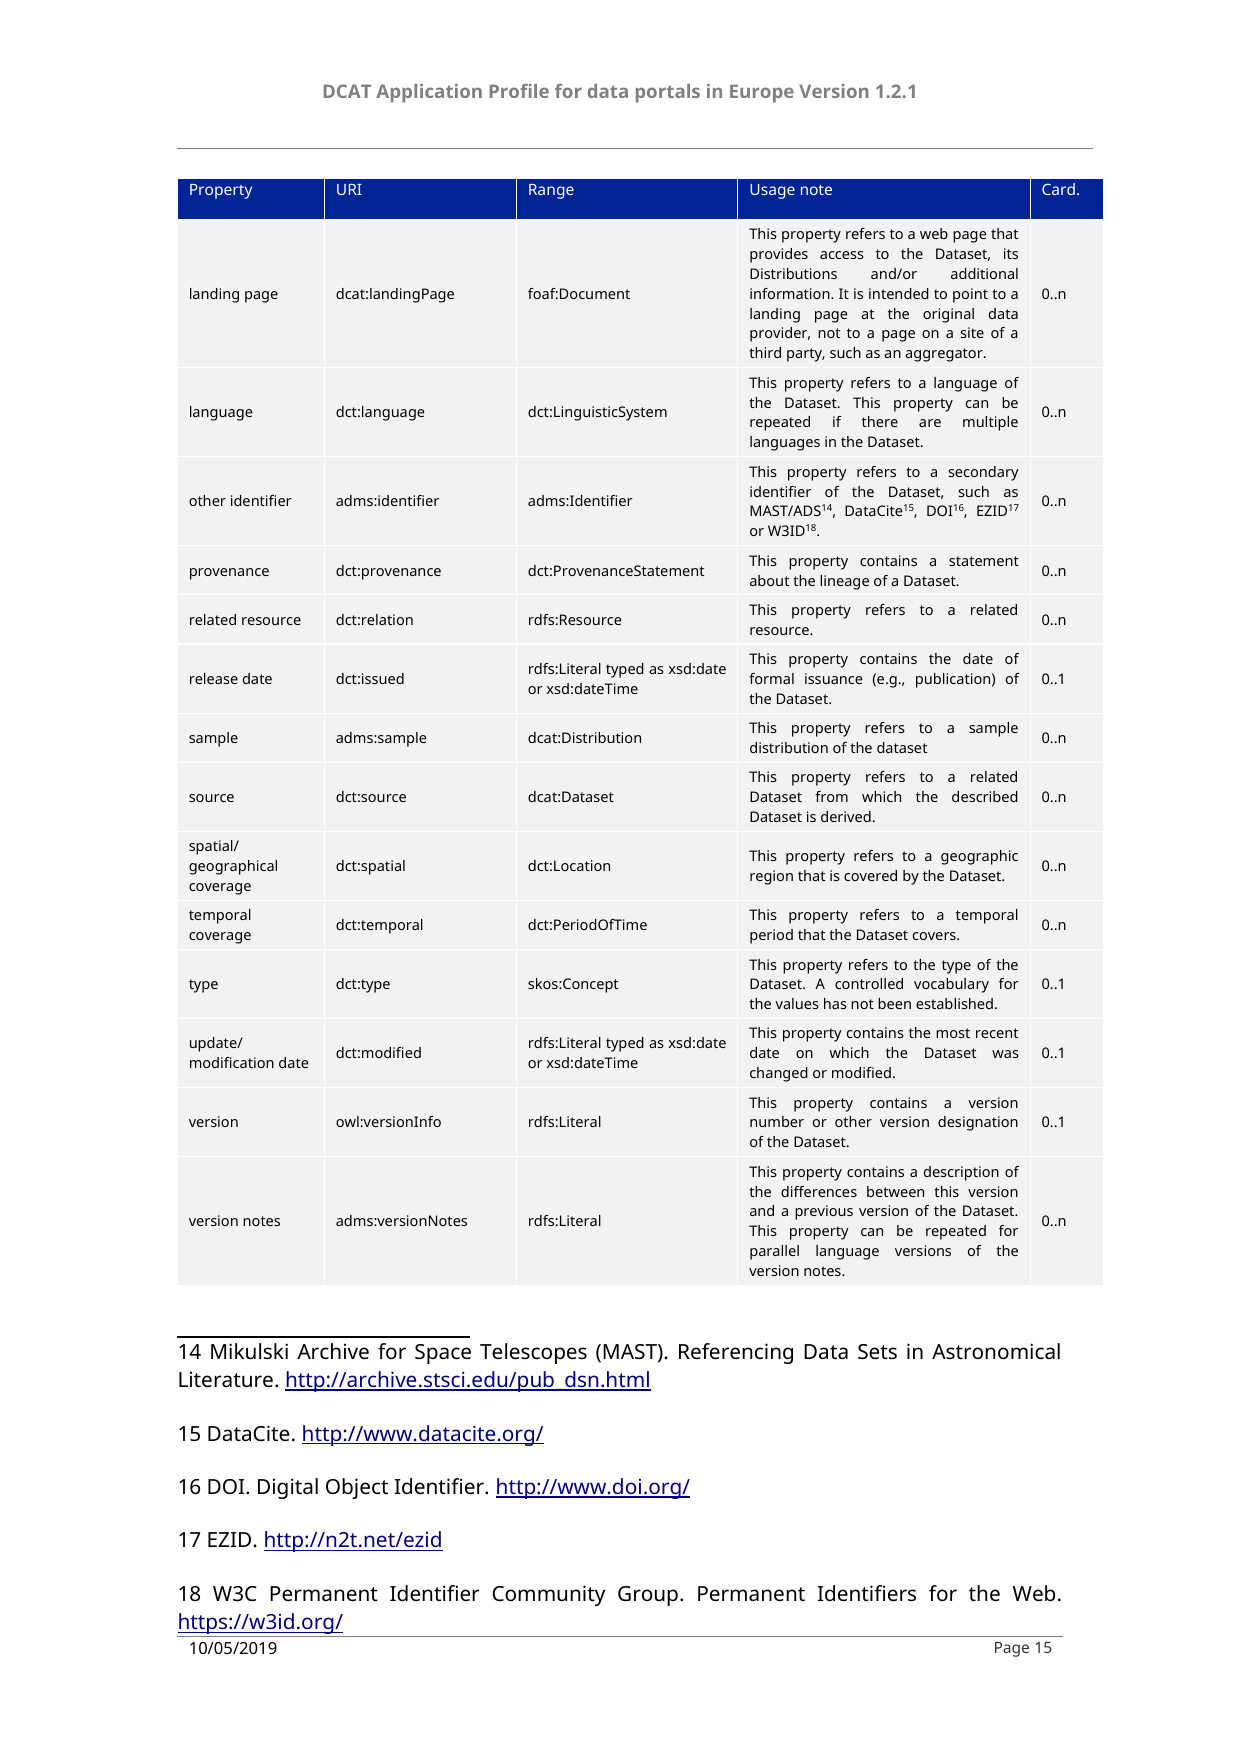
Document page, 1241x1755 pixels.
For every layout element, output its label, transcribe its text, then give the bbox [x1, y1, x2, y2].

table_cell update/ modification date [178, 1019, 324, 1087]
table_cell rdfs:Literal [517, 1157, 737, 1285]
table_header URI [325, 179, 516, 219]
table_cell 0..n [1031, 368, 1103, 456]
table_cell rdfs:Literal typed as xsd:date or xsd:dateTime [517, 1019, 737, 1087]
table_cell dct:type [325, 950, 516, 1018]
table_cell other identifier [178, 457, 324, 545]
table_cell dcat:Distribution [517, 714, 737, 762]
table_cell This property contains the most recent date on which the Dataset was changed or modified. [738, 1019, 1030, 1087]
table_cell skos:Concept [517, 950, 737, 1018]
table_cell 0..1 [1031, 645, 1103, 713]
table_cell This property contains the date of formal issuance (e.g., publication) of the Dataset. [738, 645, 1030, 713]
table_cell 0..n [1031, 1157, 1103, 1285]
table_cell 0..n [1031, 220, 1103, 367]
table_cell release date [178, 645, 324, 713]
table_cell dct:source [325, 763, 516, 831]
table_cell version [178, 1088, 324, 1156]
table_cell type [178, 950, 324, 1018]
table_header Range [517, 179, 737, 219]
table_cell dct:Location [517, 832, 737, 900]
table_cell 0..n [1031, 595, 1103, 643]
table_cell This property refers to a secondary identifier of the Dataset, such as MAST/ADS, DataCite, DOI, EZID or W3ID. [738, 457, 1030, 545]
table_cell adms:identifier [325, 457, 516, 545]
table_cell 0..1 [1031, 1088, 1103, 1156]
table_cell 0..n [1031, 457, 1103, 545]
table_cell 0..n [1031, 832, 1103, 900]
table_cell 0..n [1031, 901, 1103, 949]
table_cell provenance [178, 546, 324, 594]
table_cell adms:versionNotes [325, 1157, 516, 1285]
table_cell dcat:Dataset [517, 763, 737, 831]
table_cell adms:sample [325, 714, 516, 762]
table_cell dct:spatial [325, 832, 516, 900]
table_cell This property refers to a related resource. [738, 595, 1030, 643]
table_cell dcat:landingPage [325, 220, 516, 367]
table_cell 0..n [1031, 714, 1103, 762]
table_cell dct:relation [325, 595, 516, 643]
table_cell This property refers to a web page that provides access to the Dataset, its Distributions and/or additional information. It is intended to point to a landing page at the original data provider, not to a page on a site of a third party, such as an aggregator. [738, 220, 1030, 367]
table_cell adms:Identifier [517, 457, 737, 545]
table_cell language [178, 368, 324, 456]
table_cell This property refers to a temporal period that the Dataset covers. [738, 901, 1030, 949]
table_cell This property refers to a geographic region that is covered by the Dataset. [738, 832, 1030, 900]
table_cell related resource [178, 595, 324, 643]
table_cell 0..n [1031, 546, 1103, 594]
table_cell dct:provenance [325, 546, 516, 594]
table_cell sample [178, 714, 324, 762]
table_cell dct:issued [325, 645, 516, 713]
table_cell temporal coverage [178, 901, 324, 949]
table_cell owl:versionInfo [325, 1088, 516, 1156]
table_cell source [178, 763, 324, 831]
table_cell dct:LinguisticSystem [517, 368, 737, 456]
table_cell version notes [178, 1157, 324, 1285]
table_cell rdfs:Resource [517, 595, 737, 643]
table_cell landing page [178, 220, 324, 367]
table_header Property [178, 179, 324, 219]
table_cell foaf:Document [517, 220, 737, 367]
table_cell 0..1 [1031, 1019, 1103, 1087]
table_cell dct:language [325, 368, 516, 456]
table_cell This property refers to the type of the Dataset. A controlled vocabulary for the values has not been established. [738, 950, 1030, 1018]
table_cell rdfs:Literal [517, 1088, 737, 1156]
table_cell 0..1 [1031, 950, 1103, 1018]
table_cell dct:temporal [325, 901, 516, 949]
table_cell This property contains a description of the differences between this version and a previous version of the Dataset. This property can be repeated for parallel language versions of the version notes. [738, 1157, 1030, 1285]
table_header Usage note [738, 179, 1030, 219]
table_cell This property refers to a related Dataset from which the described Dataset is derived. [738, 763, 1030, 831]
table_cell dct:modified [325, 1019, 516, 1087]
table_cell spatial/ geographical coverage [178, 832, 324, 900]
table_cell rdfs:Literal typed as xsd:date or xsd:dateTime [517, 645, 737, 713]
table_cell This property refers to a language of the Dataset. This property can be repeated if there are multiple languages in the Dataset. [738, 368, 1030, 456]
table_cell dct:ProvenanceStatement [517, 546, 737, 594]
table_cell This property contains a statement about the lineage of a Dataset. [738, 546, 1030, 594]
table_cell dct:PeriodOfTime [517, 901, 737, 949]
table_cell 0..n [1031, 763, 1103, 831]
table_cell This property contains a version number or other version designation of the Dataset. [738, 1088, 1030, 1156]
table_cell This property refers to a sample distribution of the dataset [738, 714, 1030, 762]
table_header Card. [1031, 179, 1103, 219]
